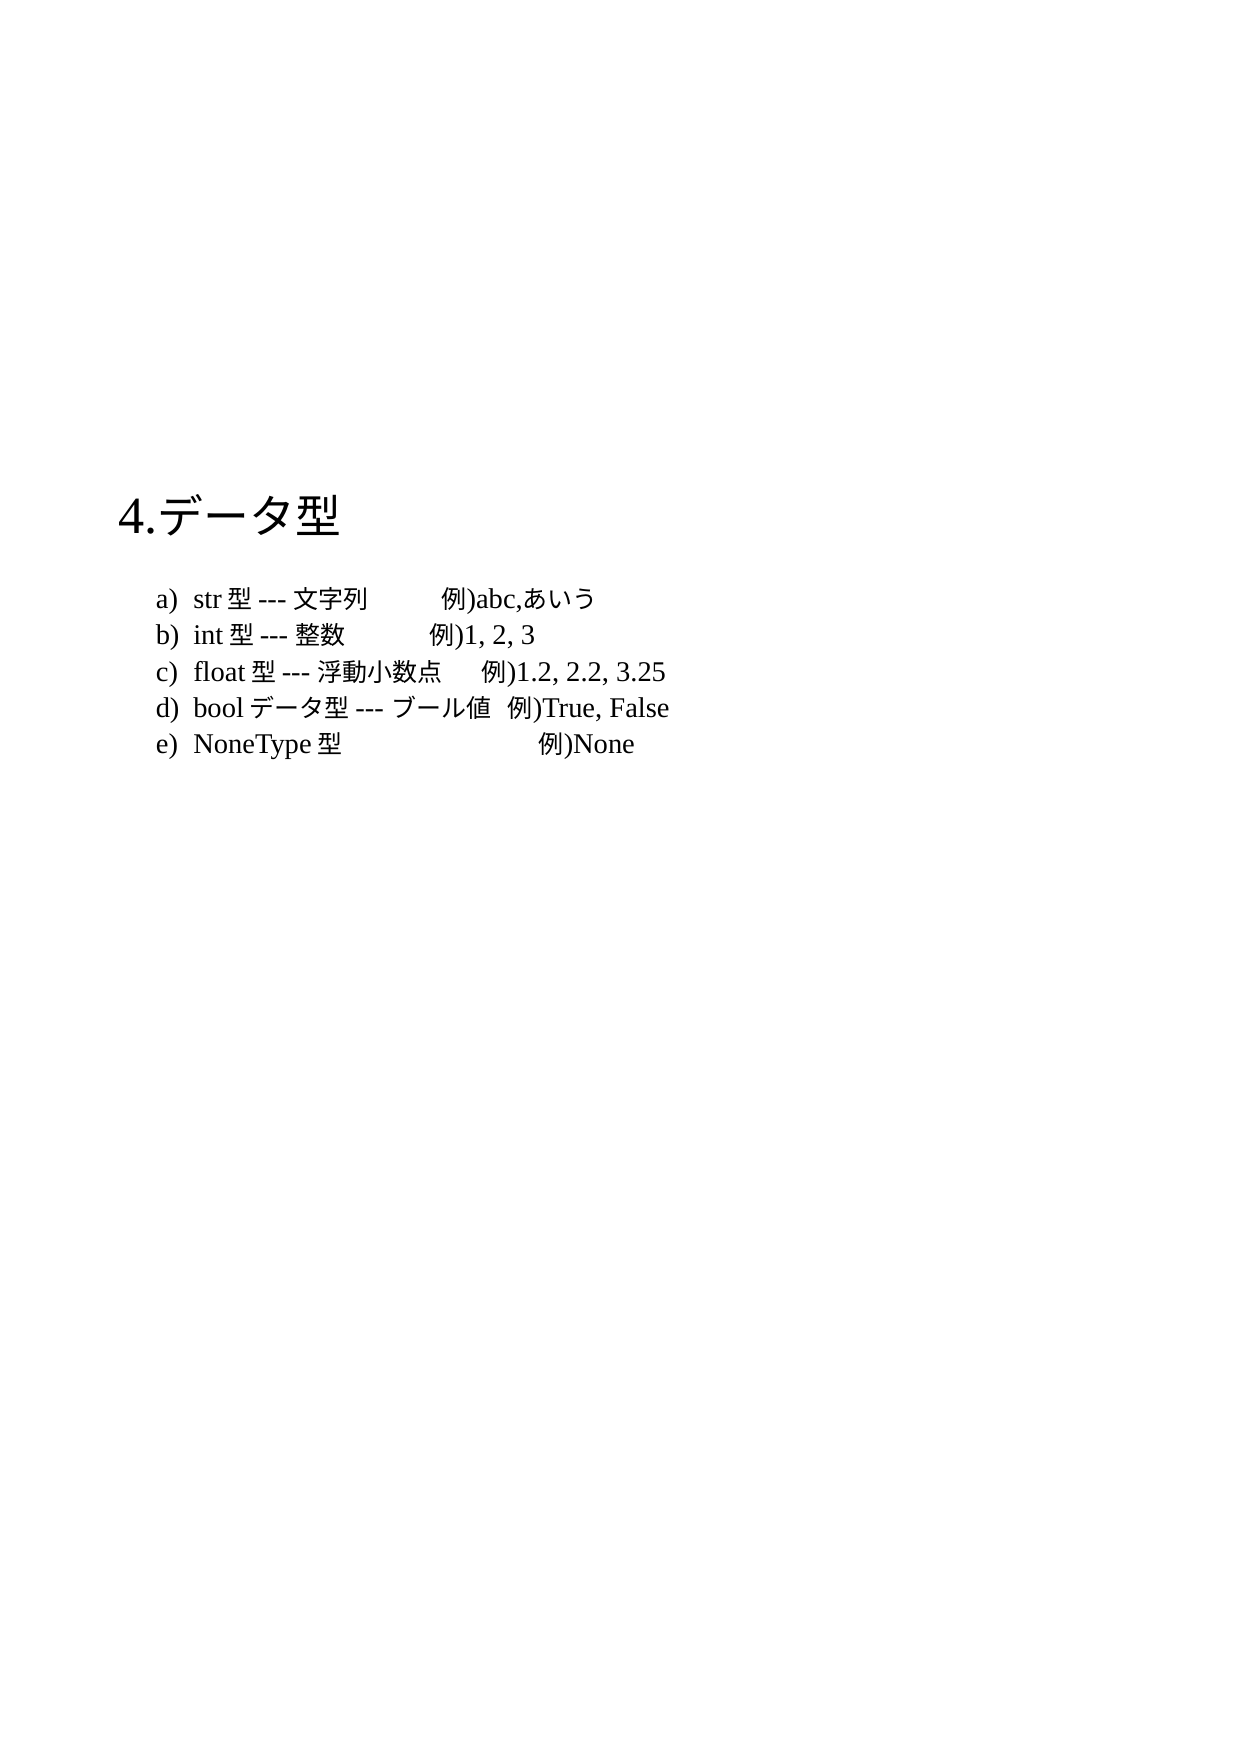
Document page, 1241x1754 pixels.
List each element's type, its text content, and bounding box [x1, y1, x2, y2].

text 4.データ型 [118, 480, 1122, 547]
list float型 --- 浮動小数点 例)1.2, 2.2, 3.25 [156, 652, 1122, 688]
list NoneType型 例)None [156, 724, 1122, 761]
list boolデータ型 --- ブール値 例)True, False [156, 688, 1122, 724]
list int型 --- 整数 例)1, 2, 3 [156, 616, 1122, 652]
list str型 --- 文字列 例)abc,あいう [156, 579, 1122, 616]
